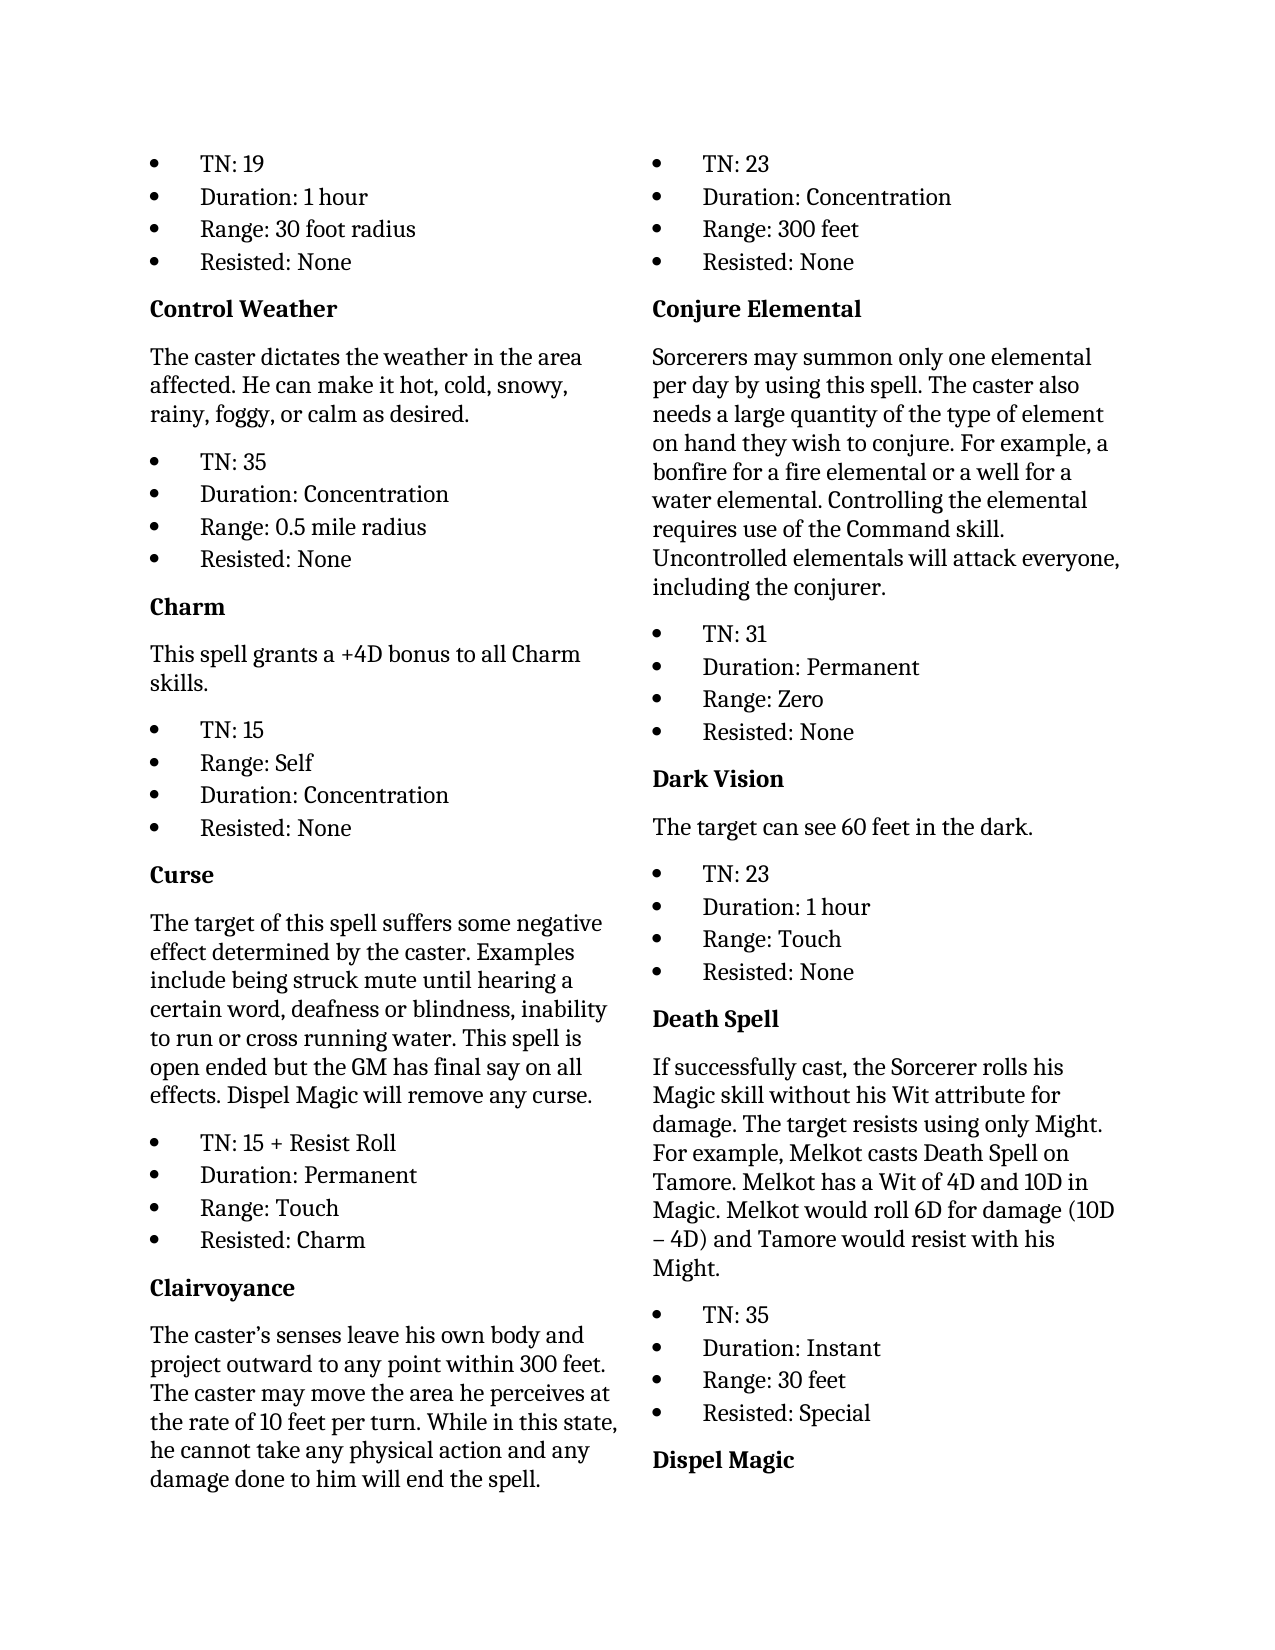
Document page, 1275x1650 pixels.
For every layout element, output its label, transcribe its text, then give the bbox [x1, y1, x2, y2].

list Resisted: Special [652, 1399, 1125, 1427]
list Range: Zero [652, 685, 1125, 714]
text The target can see 60 feet in the dark. [652, 812, 1125, 841]
text Curse [150, 861, 622, 890]
text Conjure Elemental [652, 295, 1125, 324]
list Range: 0.5 mile radius [150, 512, 622, 541]
text If successfully cast, the Sorcerer rolls his Magic skill without his Wit attribute for damage. The target resists using only Might. For example, Melkot casts Death Spell on Tamore. Melkot has a Wit of 4D and 10D in Magic. Melkot would roll 6D for damage (10D – 4D) and Tamore would resist with his Might. [652, 1052, 1125, 1282]
list Resisted: None [652, 247, 1125, 276]
list Resisted: None [150, 814, 622, 842]
list Resisted: None [150, 545, 622, 574]
list TN: 15 + Resist Roll [150, 1129, 622, 1157]
text Clairvoyance [150, 1274, 622, 1302]
list TN: 35 [150, 447, 622, 476]
list Duration: Permanent [652, 652, 1125, 681]
list Duration: Permanent [150, 1161, 622, 1190]
list Resisted: None [150, 247, 622, 276]
list Duration: 1 hour [652, 892, 1125, 921]
list Resisted: Charm [150, 1226, 622, 1255]
text The target of this spell suffers some negative effect determined by the caster. Examples include being struck mute until hearing a certain word, deafness or blindness, inability to run or cross running water. This spell is open ended but the GM has final say on all effects. Dispel Magic will remove any curse. [150, 909, 622, 1110]
list Duration: Instant [652, 1334, 1125, 1362]
text This spell grants a +4D bonus to all Charm skills. [150, 640, 622, 697]
list Resisted: None [652, 957, 1125, 986]
list TN: 35 [652, 1301, 1125, 1330]
text Charm [150, 592, 622, 621]
text Sorcerers may summon only one elemental per day by using this spell. The caster also needs a large quantity of the type of element on hand they wish to conjure. For example, a bonfire for a fire elemental or a well for a water elemental. Controlling the elemental requires use of the Command skill. Uncontrolled elementals will attack everyone, including the conjurer. [652, 342, 1125, 601]
list Range: 30 feet [652, 1366, 1125, 1395]
text The caster’s senses leave his own body and project outward to any point within 300 feet. The caster may move the area he perceives at the rate of 10 feet per turn. While in this state, he cannot take any physical action and any damage done to him will end the spell. [150, 1321, 622, 1494]
list Duration: 1 hour [150, 182, 622, 211]
list Resisted: None [652, 717, 1125, 746]
list TN: 23 [652, 150, 1125, 179]
list Range: Touch [652, 925, 1125, 954]
list Duration: Concentration [150, 480, 622, 509]
list Range: 300 feet [652, 215, 1125, 244]
list TN: 23 [652, 860, 1125, 889]
list TN: 19 [150, 150, 622, 179]
text Death Spell [652, 1005, 1125, 1034]
list Duration: Concentration [652, 182, 1125, 211]
list TN: 15 [150, 716, 622, 745]
list Duration: Concentration [150, 781, 622, 810]
text Dark Vision [652, 765, 1125, 794]
list Range: 30 foot radius [150, 215, 622, 244]
text Dispel Magic [652, 1446, 1125, 1475]
text The caster dictates the weather in the area affected. He can make it hot, cold, snowy, rainy, foggy, or calm as desired. [150, 342, 622, 429]
list TN: 31 [652, 620, 1125, 649]
list Range: Touch [150, 1194, 622, 1222]
text Control Weather [150, 295, 622, 324]
list Range: Self [150, 749, 622, 777]
